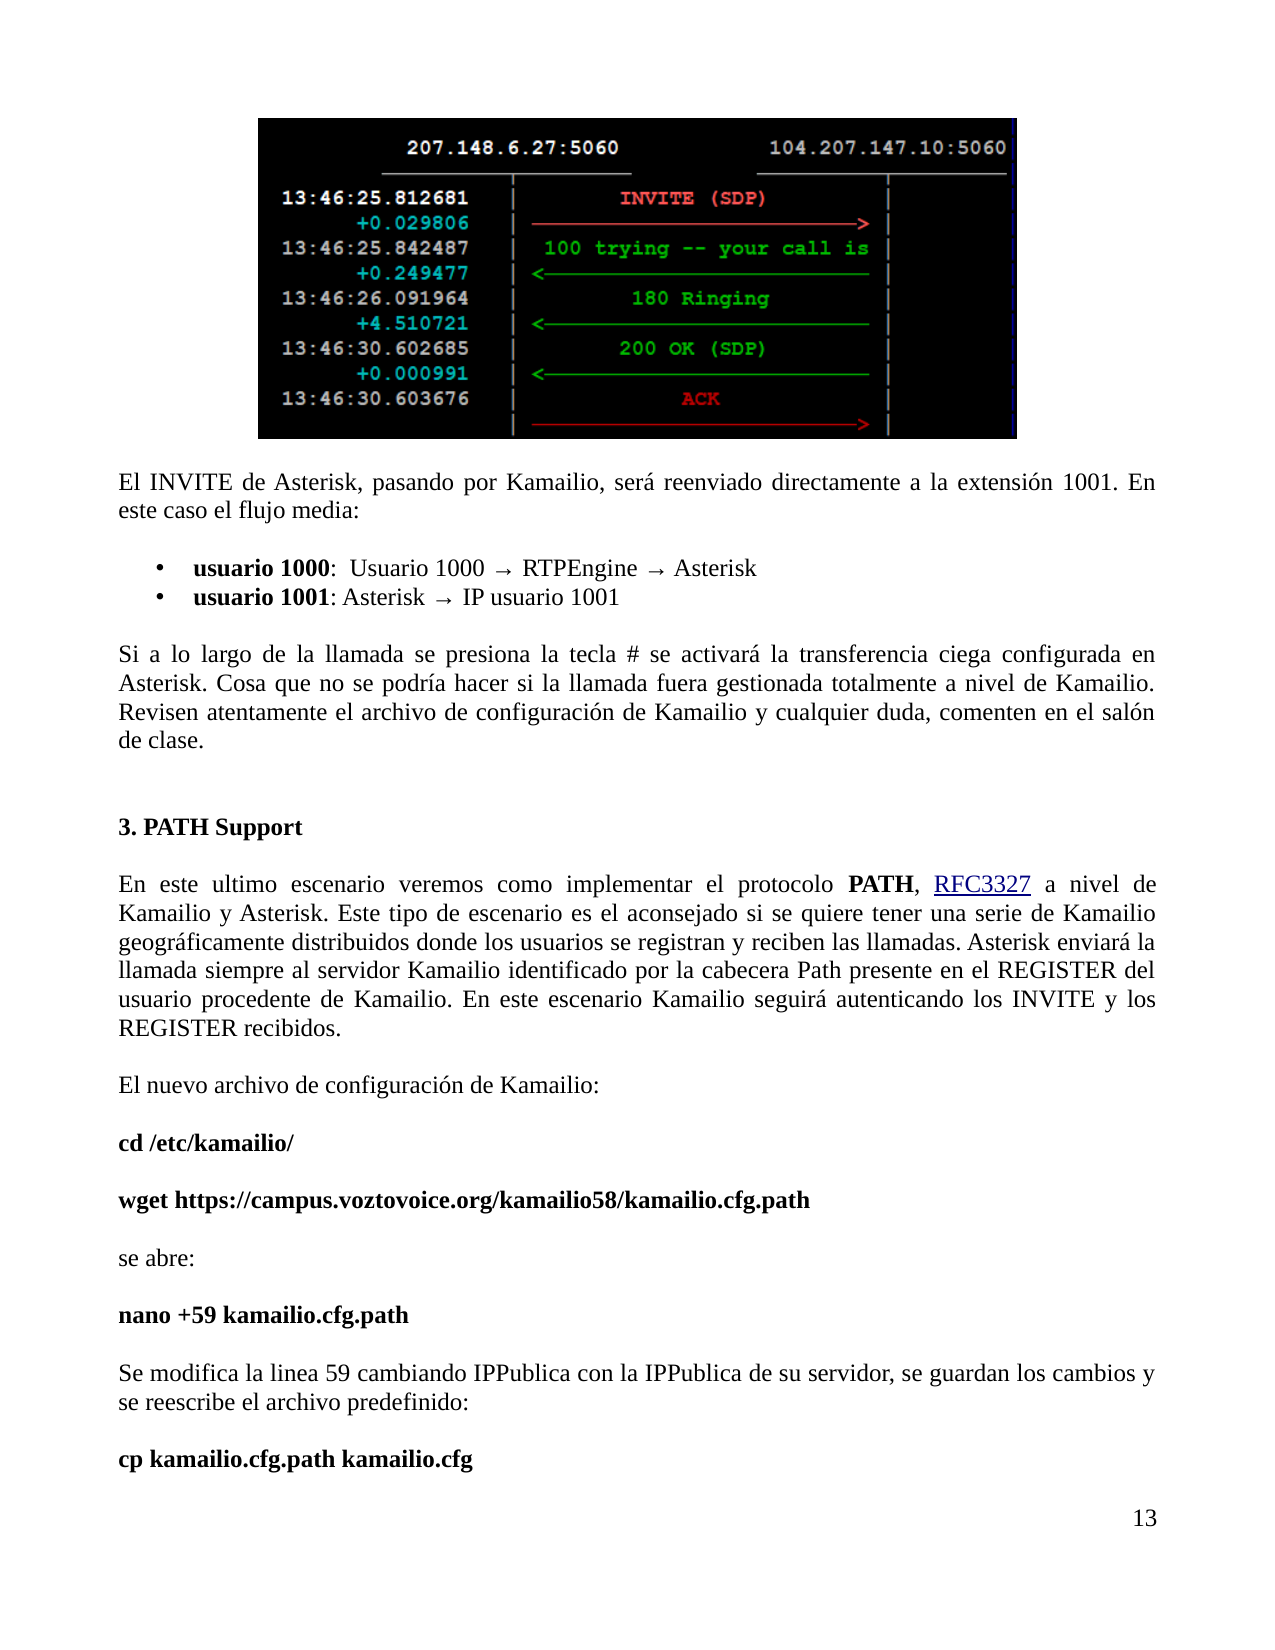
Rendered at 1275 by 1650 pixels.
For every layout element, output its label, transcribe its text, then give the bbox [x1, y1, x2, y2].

text 3. PATH Support [118, 812, 1157, 841]
text El INVITE de Asterisk, pasando por Kamailio, será reenviado directamente a la extensión 1001. En este caso el flujo media: [118, 467, 1157, 524]
text En este ultimo escenario veremos como implementar el protocolo PATH, RFC3327 a nivel de Kamailio y Asterisk. Este tipo de escenario es el aconsejado si se quiere tener una serie de Kamailio geográficamente distribuidos donde los usuarios se registran y reciben las llamadas. Asterisk enviará la llamada siempre al servidor Kamailio identificado por la cabecera Path presente en el REGISTER del usuario procedente de Kamailio. En este escenario Kamailio seguirá autenticando los INVITE y los REGISTER recibidos. [118, 869, 1157, 1042]
text nano +59 kamailio.cfg.path [118, 1301, 1157, 1329]
text cd /etc/kamailio/ [118, 1128, 1157, 1157]
text se abre: [118, 1243, 1157, 1272]
picture [258, 118, 1017, 439]
text El nuevo archivo de configuración de Kamailio: [118, 1071, 1157, 1099]
text Se modifica la linea 59 cambiando IPPublica con la IPPublica de su servidor, se guardan los cambios y se reescribe el archivo predefinido: [118, 1358, 1157, 1416]
text Si a lo largo de la llamada se presiona la tecla # se activará la transferencia ciega configurada en Asterisk. Cosa que no se podría hacer si la llamada fuera gestionada totalmente a nivel de Kamailio. Revisen atentamente el archivo de configuración de Kamailio y cualquier duda, comenten en el salón de clase. [118, 639, 1157, 754]
list usuario 1000: Usuario 1000 → RTPEngine → Asterisk [156, 553, 1157, 582]
text cp kamailio.cfg.path kamailio.cfg [118, 1444, 1157, 1473]
text wget https://campus.voztovoice.org/kamailio58/kamailio.cfg.path [118, 1186, 1157, 1214]
list usuario 1001: Asterisk → IP usuario 1001 [156, 582, 1157, 611]
